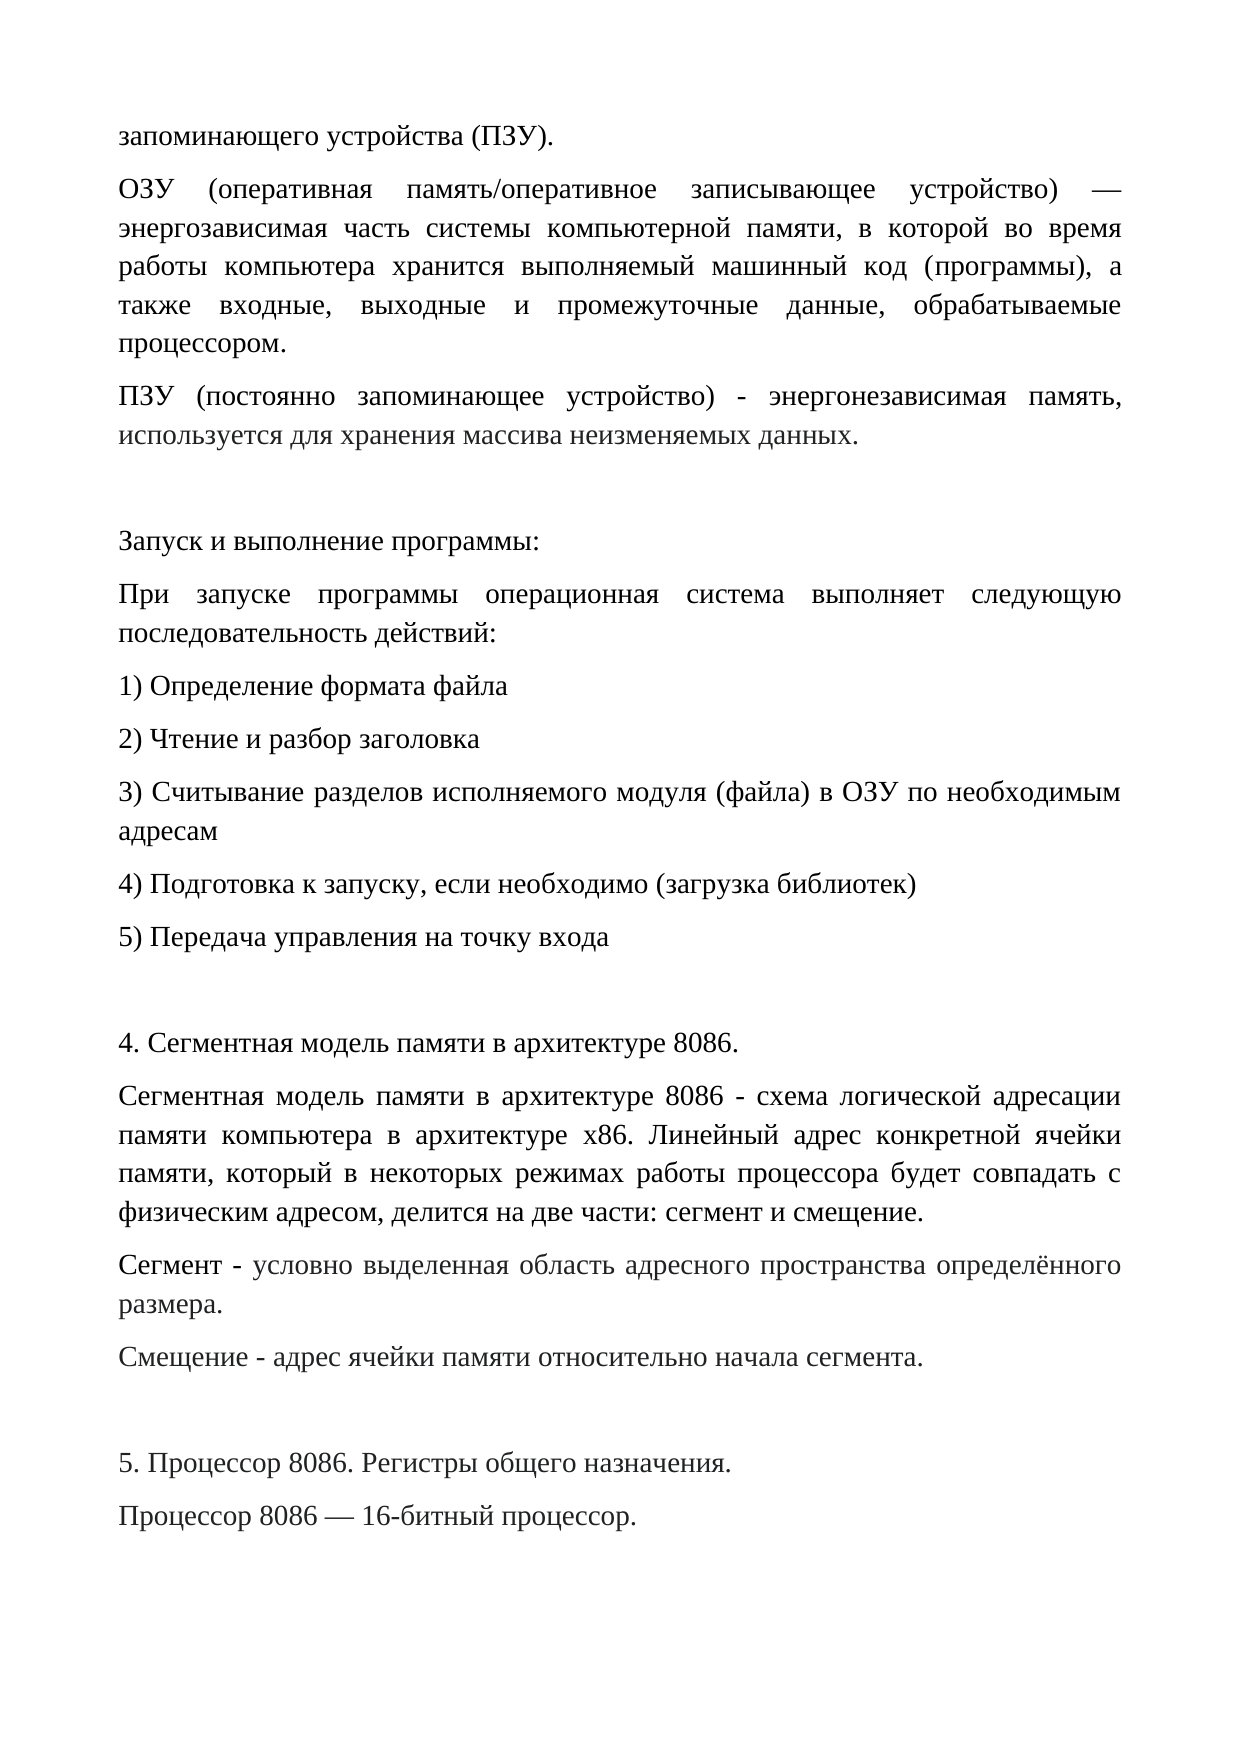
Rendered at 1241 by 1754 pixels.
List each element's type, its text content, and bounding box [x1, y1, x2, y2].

text Смещение - адрес ячейки памяти относительно начала сегмента. [118, 1339, 1122, 1372]
text запоминающего устройства (ПЗУ). [118, 118, 1122, 152]
text При запуске программы операционная система выполняет следующую последовательность действий: [118, 576, 1122, 648]
text 4. Сегментная модель памяти в архитектуре 8086. [118, 1025, 1122, 1059]
text ОЗУ (оперативная память/оперативное записывающее устройство) — энергозависимая часть системы компьютерной памяти, в которой во время работы компьютера хранится выполняемый машинный код (программы), а также входные, выходные и промежуточные данные, обрабатываемые процессором. [118, 171, 1122, 359]
text Сегмент - условно выделенная область адресного пространства определённого размера. [118, 1247, 1122, 1319]
text 1) Определение формата файла [118, 668, 1122, 702]
text 4) Подготовка к запуску, если необходимо (загрузка библиотек) [118, 866, 1122, 899]
text 3) Считывание разделов исполняемого модуля (файла) в ОЗУ по необходимым адресам [118, 774, 1122, 846]
text 5) Передача управления на точку входа [118, 919, 1122, 953]
text Сегментная модель памяти в архитектуре 8086 - схема логической адресации памяти компьютера в архитектуре x86. Линейный адрес конкретной ячейки памяти, который в некоторых режимах работы процессора будет совпадать с физическим адресом, делится на две части: сегмент и смещение. [118, 1078, 1122, 1228]
text Запуск и выполнение программы: [118, 523, 1122, 557]
text ПЗУ (постоянно запоминающее устройство) - энергонезависимая память, используется для хранения массива неизменяемых данных. [118, 378, 1122, 451]
text 5. Процессор 8086. Регистры общего назначения. [118, 1445, 1122, 1479]
text 2) Чтение и разбор заголовка [118, 721, 1122, 755]
text Процессор 8086 — 16-битный процессор. [118, 1498, 1122, 1532]
